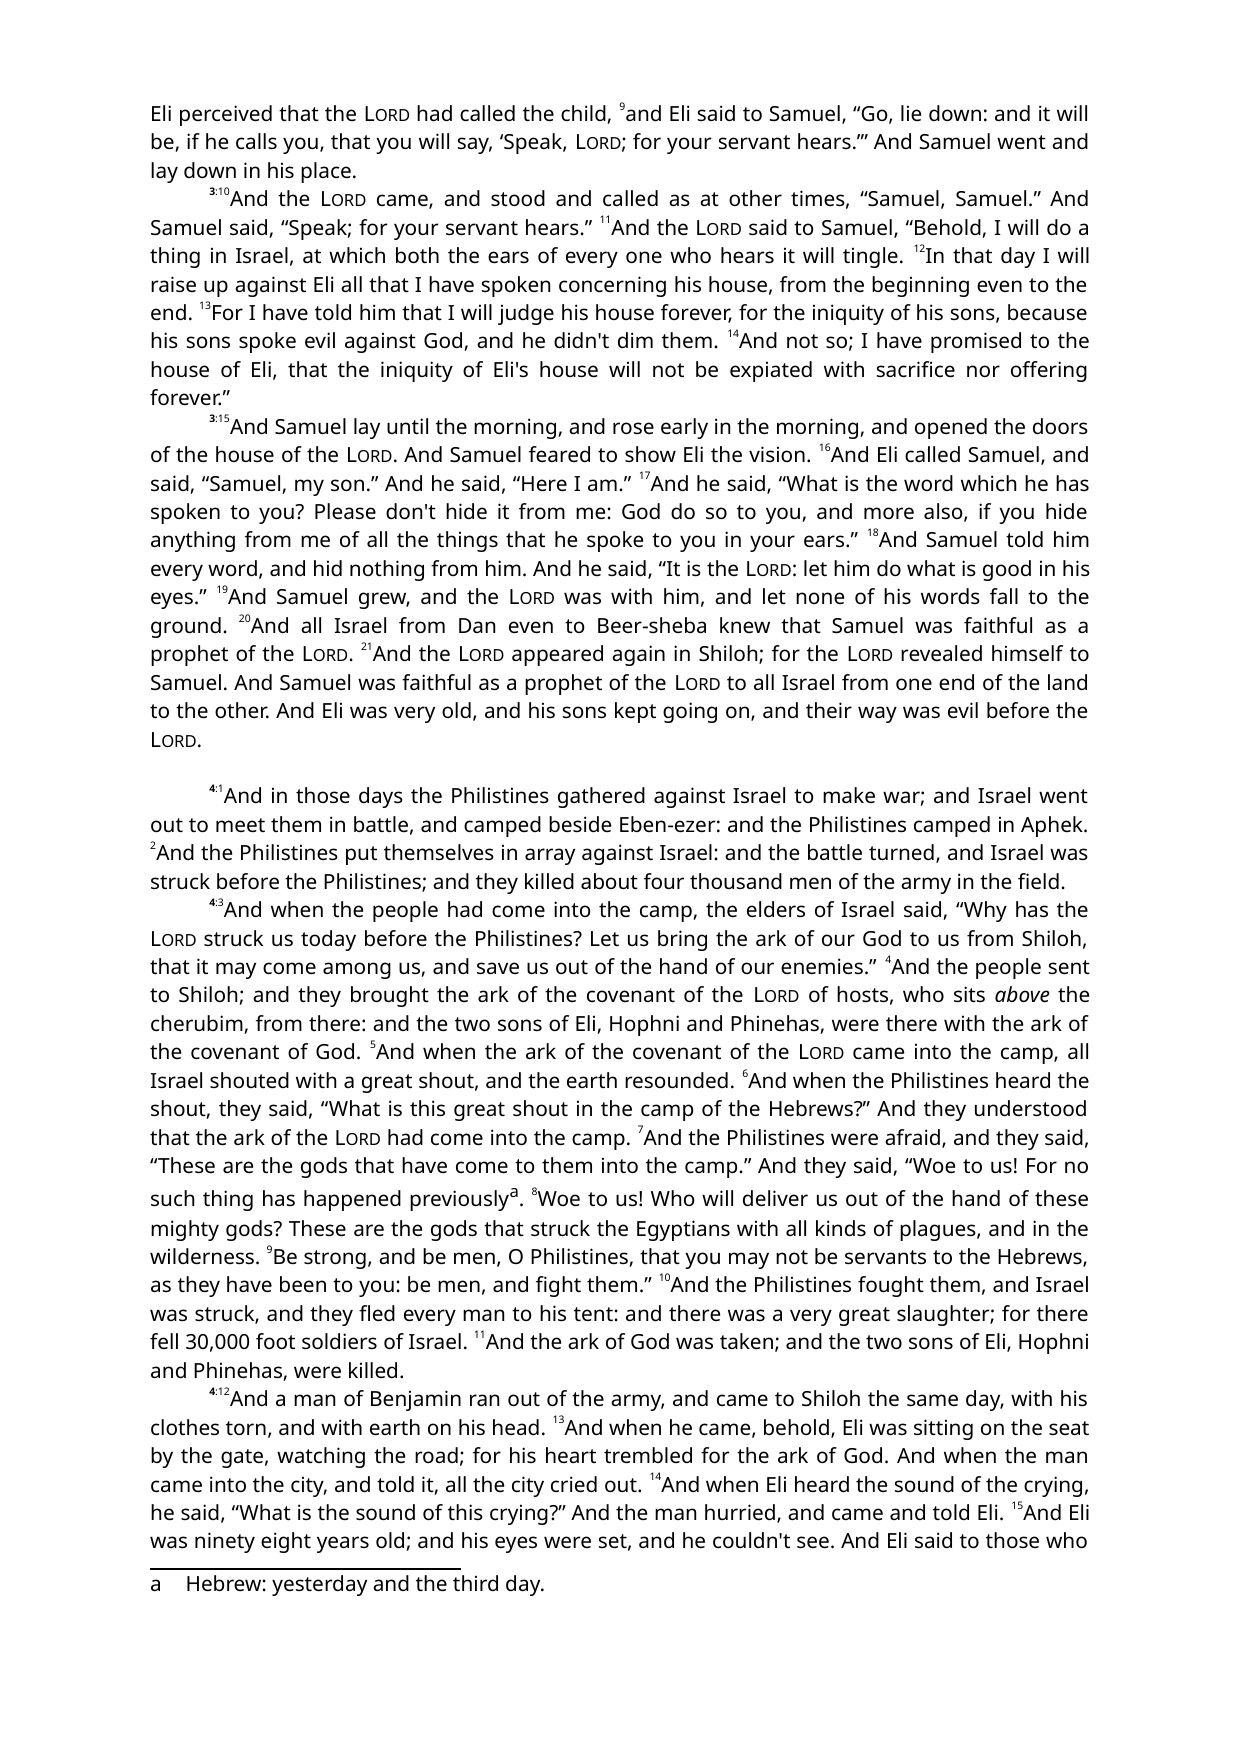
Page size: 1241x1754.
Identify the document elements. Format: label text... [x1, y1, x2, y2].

text 4:3And when the people had come into the camp, the elders of Israel said, “Why has the Lord struck us today before the Philistines? Let us bring the ark of our God to us from Shiloh, that it may come among us, and save us out of the hand of our enemies.” 4And the people sent to Shiloh; and they brought the ark of the covenant of the Lord of hosts, who sits above the cherubim, from there: and the two sons of Eli, Hophni and Phinehas, were there with the ark of the covenant of God. 5And when the ark of the covenant of the Lord came into the camp, all Israel shouted with a great shout, and the earth resounded. 6And when the Philistines heard the shout, they said, “What is this great shout in the camp of the Hebrews?” And they understood that the ark of the Lord had come into the camp. 7And the Philistines were afraid, and they said, “These are the gods that have come to them into the camp.” And they said, “Woe to us! For no such thing has happened previously. 8Woe to us! Who will deliver us out of the hand of these mighty gods? These are the gods that struck the Egyptians with all kinds of plagues, and in the wilderness. 9Be strong, and be men, O Philistines, that you may not be servants to the Hebrews, as they have been to you: be men, and fight them.” 10And the Philistines fought them, and Israel was struck, and they fled every man to his tent: and there was a very great slaughter; for there fell 30,000 foot soldiers of Israel. 11And the ark of God was taken; and the two sons of Eli, Hophni and Phinehas, were killed. [150, 895, 1090, 1384]
text 3:2And it happened at that time, when Eli had laid down in his place (and his eyes had begun to grow dim; he couldn't see), 3and the lamp of God hadn't yet gone out, and Samuel had laid down in the temple of the Lord, where the ark of God was, 4that the Lord called and said, “Samuel, Samuel”; and he said, “Here I am.” 5And he ran to Eli, and said, “Here I am, for you called me.” And he said, “I didn't call; lie down again.” And he went and lay down. 6And the Lord called yet again, “Samuel, Samuel.” And he rose and went to Eli, and said, “Here I am, for you called me.” And he answered, “I didn't call, my son; lie down again.” 7And Samuel didn't yet know God, neither had the word of the Lord been revealed to him yet. 8And the Lord called Samuel again the third time. And he rose and went to Eli, and said, “Here I am; for you called me.” And Eli perceived that the Lord had called the child, 9and Eli said to Samuel, “Go, lie down: and it will be, if he calls you, that you will say, ‘Speak, Lord; for your servant hears.’” And Samuel went and lay down in his place. [150, 99, 1090, 184]
text 3:15And Samuel lay until the morning, and rose early in the morning, and opened the doors of the house of the Lord. And Samuel feared to show Eli the vision. 16And Eli called Samuel, and said, “Samuel, my son.” And he said, “Here I am.” 17And he said, “What is the word which he has spoken to you? Please don't hide it from me: God do so to you, and more also, if you hide anything from me of all the things that he spoke to you in your ears.” 18And Samuel told him every word, and hid nothing from him. And he said, “It is the Lord: let him do what is good in his eyes.” 19And Samuel grew, and the Lord was with him, and let none of his words fall to the ground. 20And all Israel from Dan even to Beer-sheba knew that Samuel was faithful as a prophet of the Lord. 21And the Lord appeared again in Shiloh; for the Lord revealed himself to Samuel. And Samuel was faithful as a prophet of the Lord to all Israel from one end of the land to the other. And Eli was very old, and his sons kept going on, and their way was evil before the Lord. [150, 412, 1090, 753]
text 4:12And a man of Benjamin ran out of the army, and came to Shiloh the same day, with his clothes torn, and with earth on his head. 13And when he came, behold, Eli was sitting on the seat by the gate, watching the road; for his heart trembled for the ark of God. And when the man came into the city, and told it, all the city cried out. 14And when Eli heard the sound of the crying, he said, “What is the sound of this crying?” And the man hurried, and came and told Eli. 15And Eli was ninety eight years old; and his eyes were set, and he couldn't see. And Eli said to those who were standing around him, What is the sound of this tumult? 16And the man said to Eli, “I am the one who came out of the army, and I fled today out of the army.” And he said, “How did it go, my son?” 17And the one who brought the news answered and said, “Israel has fled before the Philistines, and there has also been a great slaughter among the people, and your two sons also are dead, and the ark of God is taken.” 18And it happened, when he made mention of the ark of God, that he fell backwards off his seat by the side of the gate; and his neck broke, and he died: for he was an old man, and heavy. And he had judged Israel twenty years. [150, 1384, 1090, 1555]
text 4:1And in those days the Philistines gathered against Israel to make war; and Israel went out to meet them in battle, and camped beside Eben-ezer: and the Philistines camped in Aphek. 2And the Philistines put themselves in array against Israel: and the battle turned, and Israel was struck before the Philistines; and they killed about four thousand men of the army in the field. [150, 782, 1090, 895]
text Hebrew: yesterday and the third day. [150, 1569, 1090, 1597]
text 3:10And the Lord came, and stood and called as at other times, “Samuel, Samuel.” And Samuel said, “Speak; for your servant hears.” 11And the Lord said to Samuel, “Behold, I will do a thing in Israel, at which both the ears of every one who hears it will tingle. 12In that day I will raise up against Eli all that I have spoken concerning his house, from the beginning even to the end. 13For I have told him that I will judge his house forever, for the iniquity of his sons, because his sons spoke evil against God, and he didn't dim them. 14And not so; I have promised to the house of Eli, that the iniquity of Eli's house will not be expiated with sacrifice nor offering forever.” [150, 184, 1090, 412]
